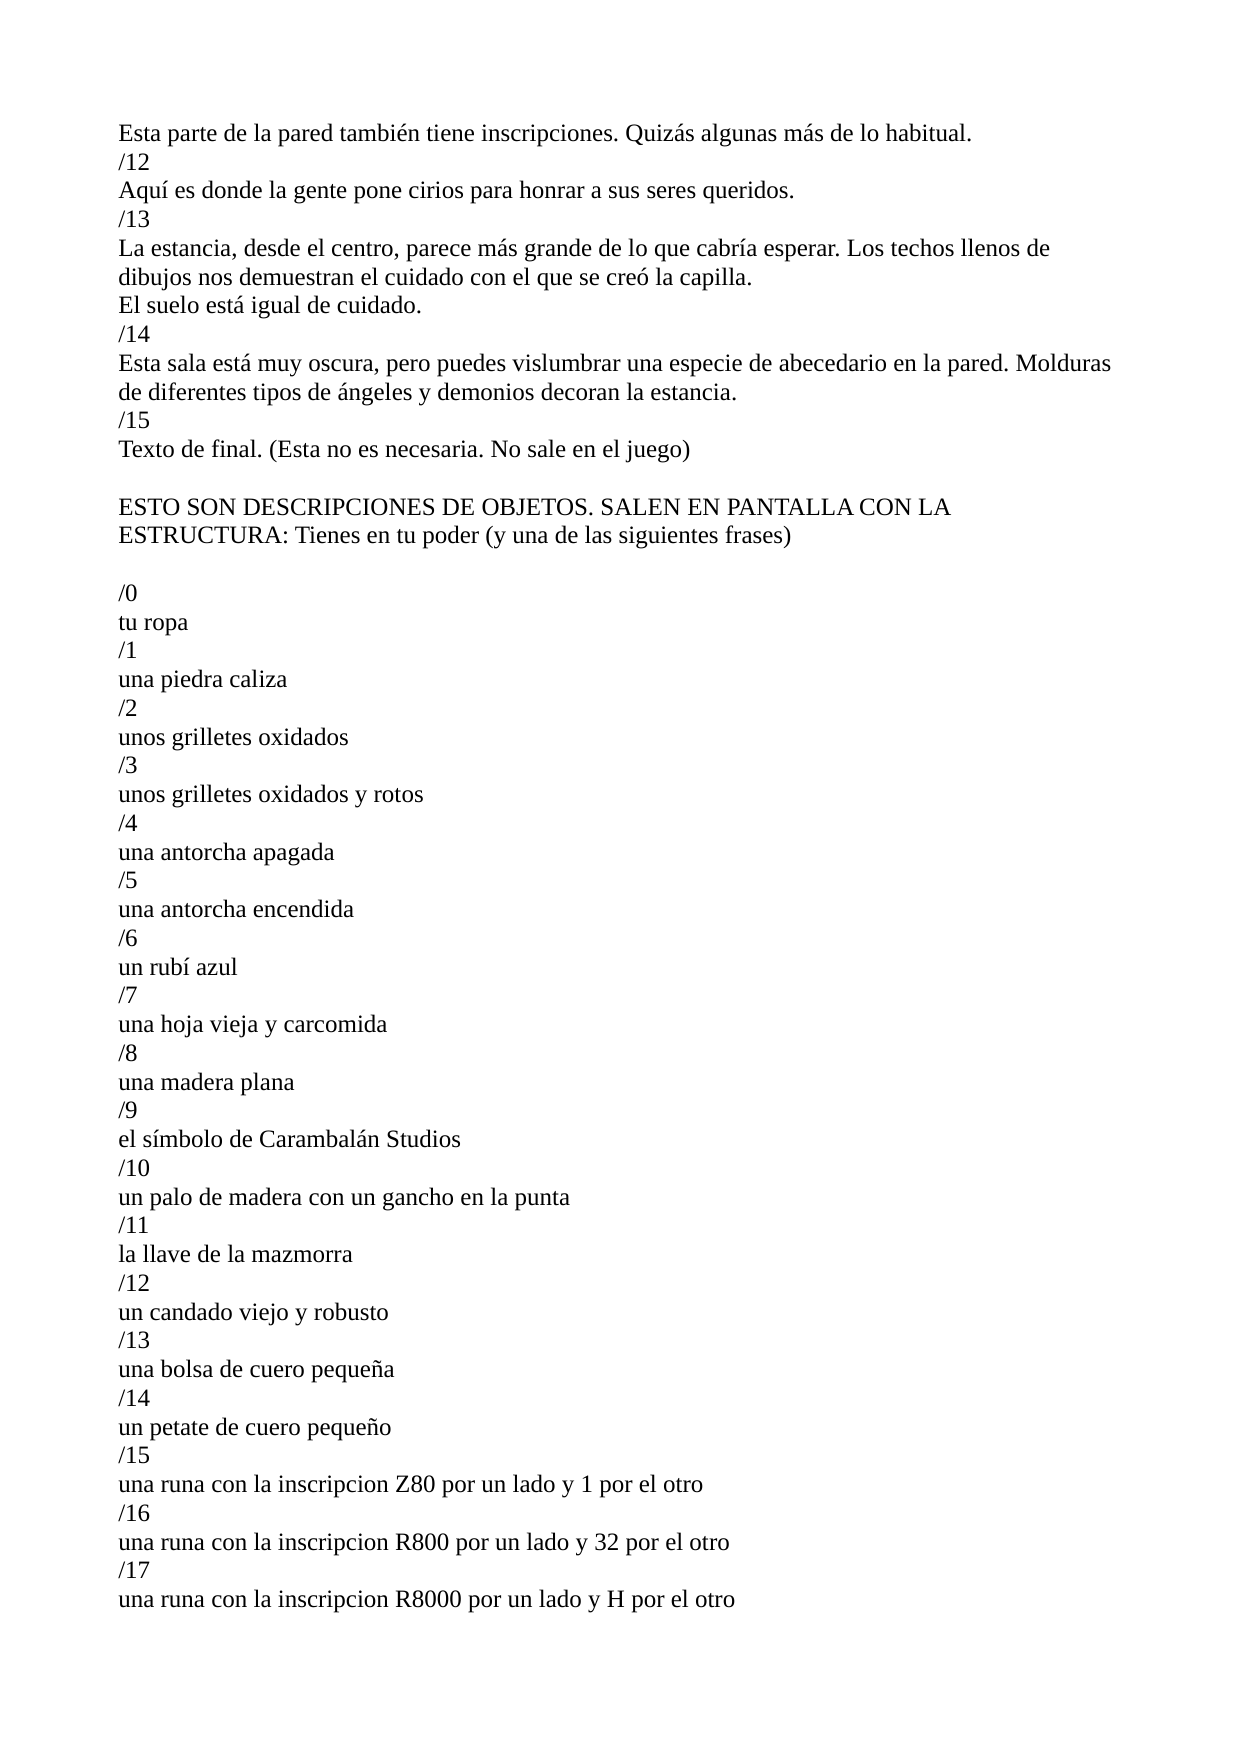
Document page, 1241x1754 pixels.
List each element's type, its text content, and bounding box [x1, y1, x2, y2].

text una antorcha encendida [118, 894, 1122, 923]
text ESTO SON DESCRIPCIONES DE OBJETOS. SALEN EN PANTALLA CON LA ESTRUCTURA: Tienes en tu poder (y una de las siguientes frases) [118, 492, 1122, 549]
text El suelo está igual de cuidado. [118, 291, 1122, 319]
text un candado viejo y robusto [118, 1297, 1122, 1326]
text Texto de final. (Esta no es necesaria. No sale en el juego) [118, 434, 1122, 463]
text un rubí azul [118, 952, 1122, 981]
text /11 [118, 1211, 1122, 1239]
text /15 [118, 406, 1122, 434]
text La estancia, desde el centro, parece más grande de lo que cabría esperar. Los techos llenos de dibujos nos demuestran el cuidado con el que se creó la capilla. [118, 233, 1122, 291]
text /10 [118, 1153, 1122, 1182]
text /16 [118, 1498, 1122, 1527]
text una runa con la inscripcion Z80 por un lado y 1 por el otro [118, 1469, 1122, 1498]
text /5 [118, 866, 1122, 894]
text /1 [118, 636, 1122, 664]
text una runa con la inscripcion R800 por un lado y 32 por el otro [118, 1527, 1122, 1556]
text /4 [118, 808, 1122, 837]
text /14 [118, 319, 1122, 348]
text unos grilletes oxidados [118, 722, 1122, 751]
text una hoja vieja y carcomida [118, 1009, 1122, 1038]
text /7 [118, 981, 1122, 1009]
text un petate de cuero pequeño [118, 1412, 1122, 1441]
text unos grilletes oxidados y rotos [118, 779, 1122, 808]
text Esta sala está muy oscura, pero puedes vislumbrar una especie de abecedario en la pared. Molduras de diferentes tipos de ángeles y demonios decoran la estancia. [118, 348, 1122, 406]
text /8 [118, 1038, 1122, 1067]
text /13 [118, 204, 1122, 233]
text /15 [118, 1441, 1122, 1469]
text una madera plana [118, 1067, 1122, 1096]
text tu ropa [118, 607, 1122, 636]
text Aquí es donde la gente pone cirios para honrar a sus seres queridos. [118, 176, 1122, 204]
text /6 [118, 923, 1122, 952]
text Esta parte de la pared también tiene inscripciones. Quizás algunas más de lo habitual. [118, 118, 1122, 147]
text /0 [118, 578, 1122, 607]
text /17 [118, 1556, 1122, 1584]
text /3 [118, 751, 1122, 779]
text /12 [118, 1268, 1122, 1297]
text una piedra caliza [118, 664, 1122, 693]
text un palo de madera con un gancho en la punta [118, 1182, 1122, 1211]
text una antorcha apagada [118, 837, 1122, 866]
text una runa con la inscripcion R8000 por un lado y H por el otro [118, 1584, 1122, 1613]
text el símbolo de Carambalán Studios [118, 1124, 1122, 1153]
text /9 [118, 1096, 1122, 1124]
text /14 [118, 1383, 1122, 1412]
text la llave de la mazmorra [118, 1239, 1122, 1268]
text /13 [118, 1326, 1122, 1354]
text /12 [118, 147, 1122, 176]
text /2 [118, 693, 1122, 722]
text una bolsa de cuero pequeña [118, 1354, 1122, 1383]
